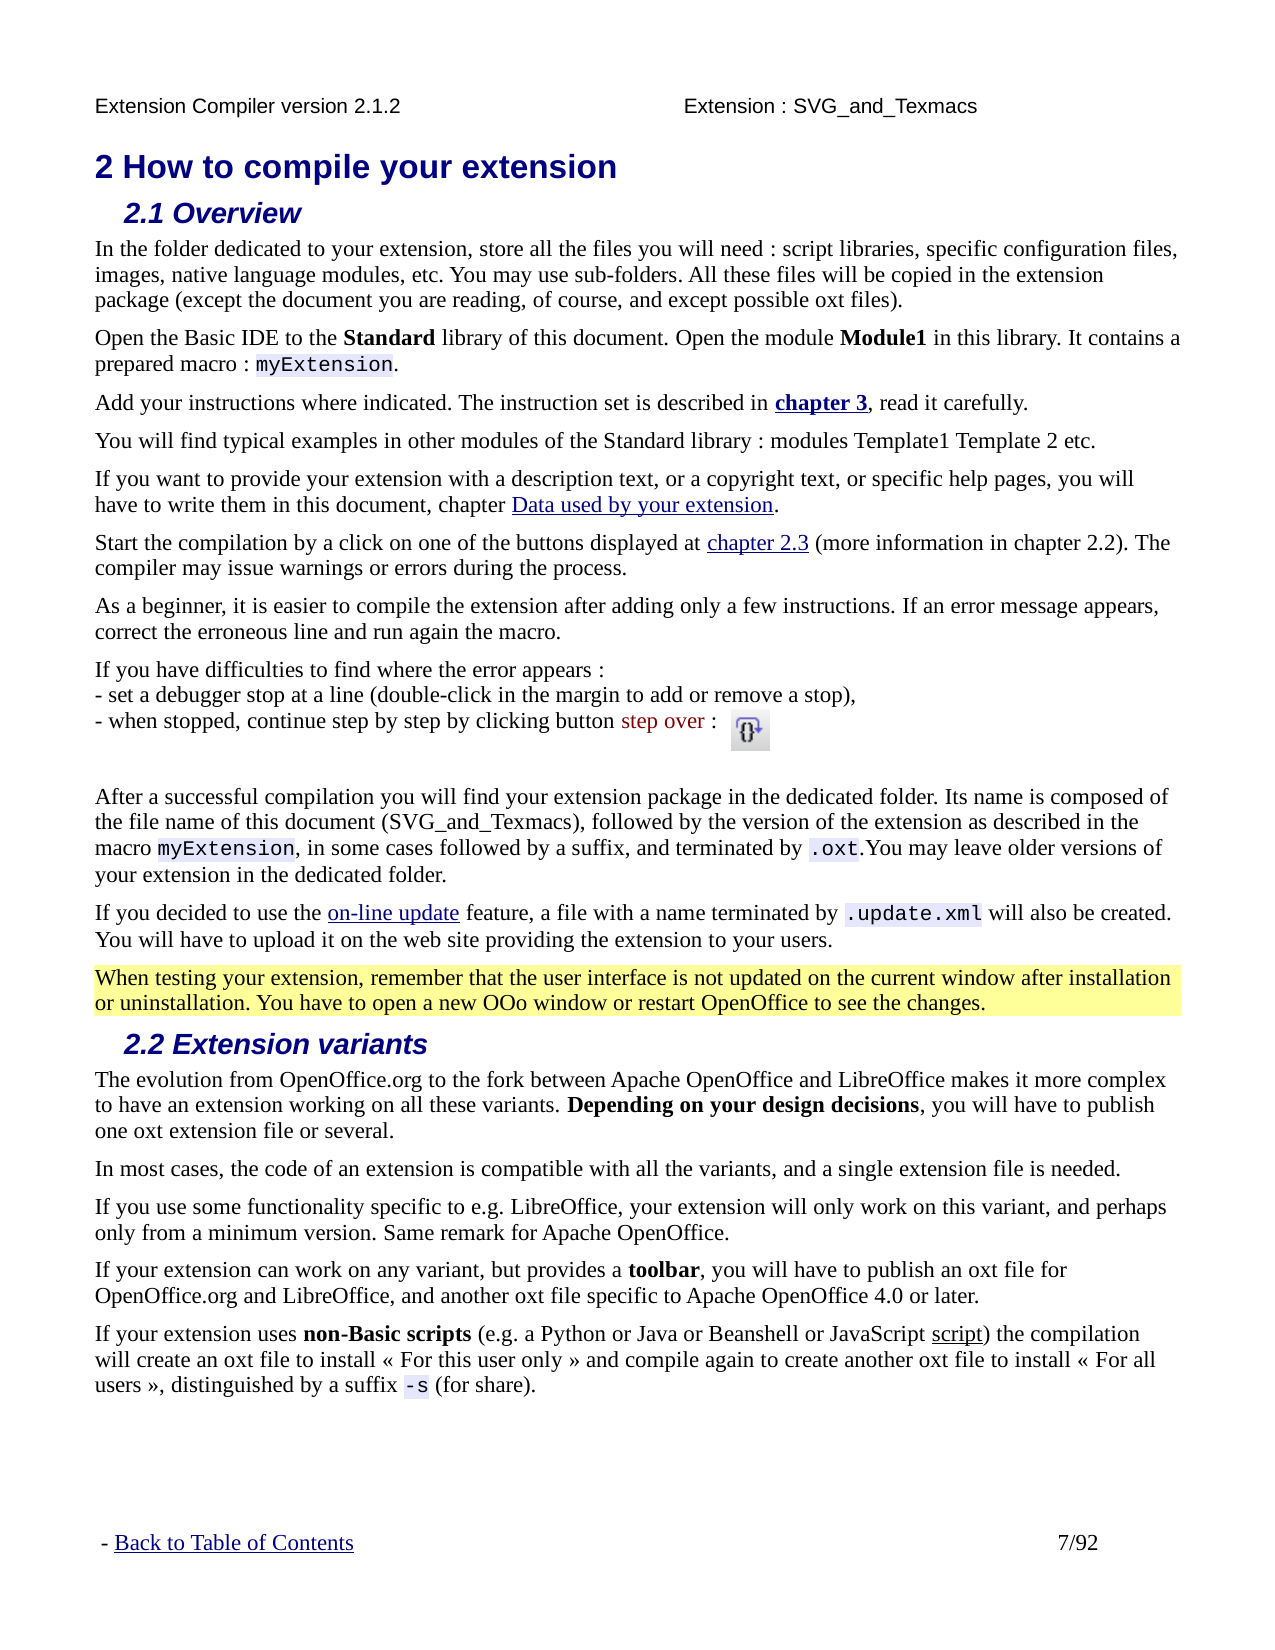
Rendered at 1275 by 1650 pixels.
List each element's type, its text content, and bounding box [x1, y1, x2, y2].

text In most cases, the code of an extension is compatible with all the variants, and a single extension file is needed. [94, 1156, 1181, 1181]
text As a beginner, it is easier to compile the extension after adding only a few instructions. If an error message appears, correct the erroneous line and run again the macro. [94, 593, 1181, 644]
text If you have difficulties to find where the error appears : - set a debugger stop at a line (double-click in the margin to add or remove a stop), - when stopped, continue step by step by clicking button step over : [94, 657, 1181, 733]
text You will find typical examples in other modules of the Standard library : modules Template1 Template 2 etc. [94, 428, 1181, 453]
text If you decided to use the on-line update feature, a file with a name terminated by .update.xml will also be created. You will have to upload it on the web site providing the extension to your users. [94, 900, 1181, 952]
text Start the compilation by a click on one of the buttons displayed at chapter 2.3 (more information in chapter 2.2). The compiler may issue warnings or errors during the process. [94, 529, 1181, 581]
subtitle Overview [124, 197, 1181, 230]
subtitle How to compile your extension [94, 147, 1181, 185]
text If your extension can work on any variant, but provides a toolbar, you will have to publish an oxt file for OpenOffice.org and LibreOffice, and another oxt file specific to Apache OpenOffice 4.0 or later. [94, 1257, 1181, 1308]
text When testing your extension, remember that the user interface is not updated on the current window after installation or uninstallation. You have to open a new OOo window or restart OpenOffice to see the changes. [94, 965, 1181, 1016]
text The evolution from OpenOffice.org to the fork between Apache OpenOffice and LibreOffice makes it more complex to have an extension working on all these variants. Depending on your design decisions, you will have to publish one oxt extension file or several. [94, 1067, 1181, 1143]
text If you use some functionality specific to e.g. LibreOffice, your extension will only work on this variant, and perhaps only from a minimum version. Same remark for Apache OpenOffice. [94, 1194, 1181, 1245]
text If you want to provide your extension with a description text, or a copyright text, or specific help pages, you will have to write them in this document, chapter Data used by your extension. [94, 466, 1181, 517]
text In the folder dedicated to your extension, store all the files you will need : script libraries, specific configuration files, images, native language modules, etc. You may use sub-folders. All these files will be copied in the extension package (except the document you are reading, of course, and except possible oxt files). [94, 236, 1181, 312]
text If your extension uses non-Basic scripts (e.g. a Python or Java or Beanshell or JavaScript script) the compilation will create an oxt file to install « For this user only » and compile again to create another oxt file to install « For all users », distinguished by a suffix -s (for share). [94, 1321, 1181, 1399]
text Open the Basic IDE to the Standard library of this document. Open the module Module1 in this library. It contains a prepared macro : myExtension. [94, 325, 1181, 377]
picture [731, 709, 770, 751]
subtitle Extension variants [124, 1028, 1181, 1061]
text After a successful compilation you will find your extension package in the dedicated folder. Its name is composed of the file name of this document (SVG_and_Texmacs), followed by the version of the extension as described in the macro myExtension, in some cases followed by a suffix, and terminated by .oxt.You may leave older versions of your extension in the dedicated folder. [94, 784, 1181, 887]
text Add your instructions where indicated. The instruction set is described in chapter 3, read it carefully. [94, 390, 1181, 416]
